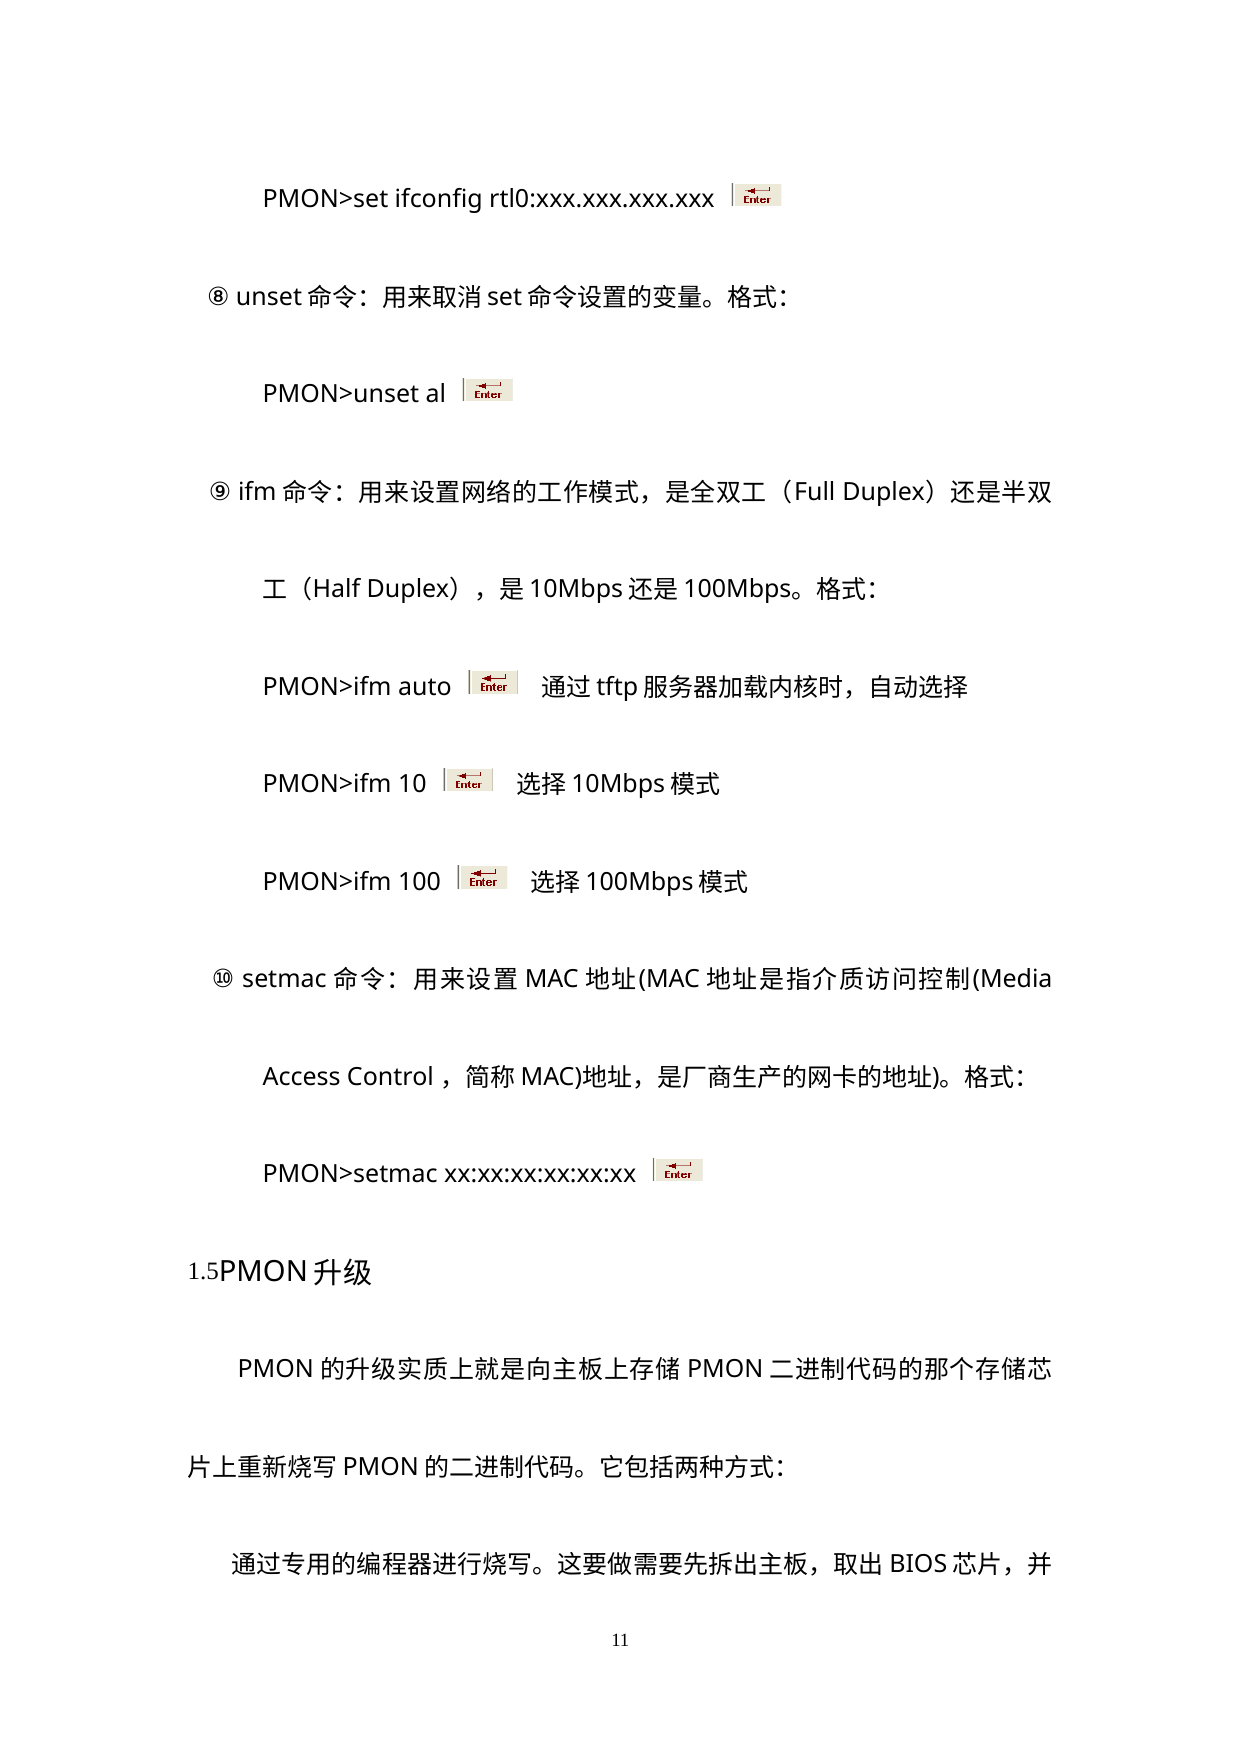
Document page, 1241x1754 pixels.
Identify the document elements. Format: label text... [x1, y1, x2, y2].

text ⑧ unset命令：用来取消set命令设置的变量。格式： [187, 259, 1053, 324]
picture [443, 768, 493, 791]
text ⑨ ifm命令：用来设置网络的工作模式，是全双工（Full Duplex）还是半双工（Half Duplex），是10Mbps还是100Mbps。格式： [187, 454, 1053, 617]
text PMON>unset al [250, 357, 1053, 422]
picture [731, 183, 782, 206]
text PMON的升级实质上就是向主板上存储PMON二进制代码的那个存储芯片上重新烧写PMON的二进制代码。它包括两种方式： [187, 1332, 1053, 1494]
text PMON>set ifconfig rtl0:xxx.xxx.xxx.xxx [250, 162, 1053, 227]
picture [457, 865, 508, 889]
subtitle PMON升级 [187, 1234, 1053, 1299]
text ⑩ setmac命令：用来设置MAC地址(MAC地址是指介质访问控制(Media Access Control ，简称MAC)地址，是厂商生产的网卡的地址)。格式： [187, 942, 1053, 1104]
picture [462, 378, 513, 401]
text PMON>ifm auto 通过tftp服务器加载内核时，自动选择 [262, 649, 1053, 714]
text PMON>ifm 10 选择10Mbps模式 [250, 747, 1053, 812]
picture [468, 670, 518, 694]
picture [652, 1158, 703, 1181]
text PMON>setmac xx:xx:xx:xx:xx:xx [250, 1137, 1053, 1202]
text 通过专用的编程器进行烧写。这要做需要先拆出主板，取出BIOS芯片，并 [187, 1527, 1053, 1592]
text PMON>ifm 100 选择100Mbps模式 [237, 844, 1053, 909]
